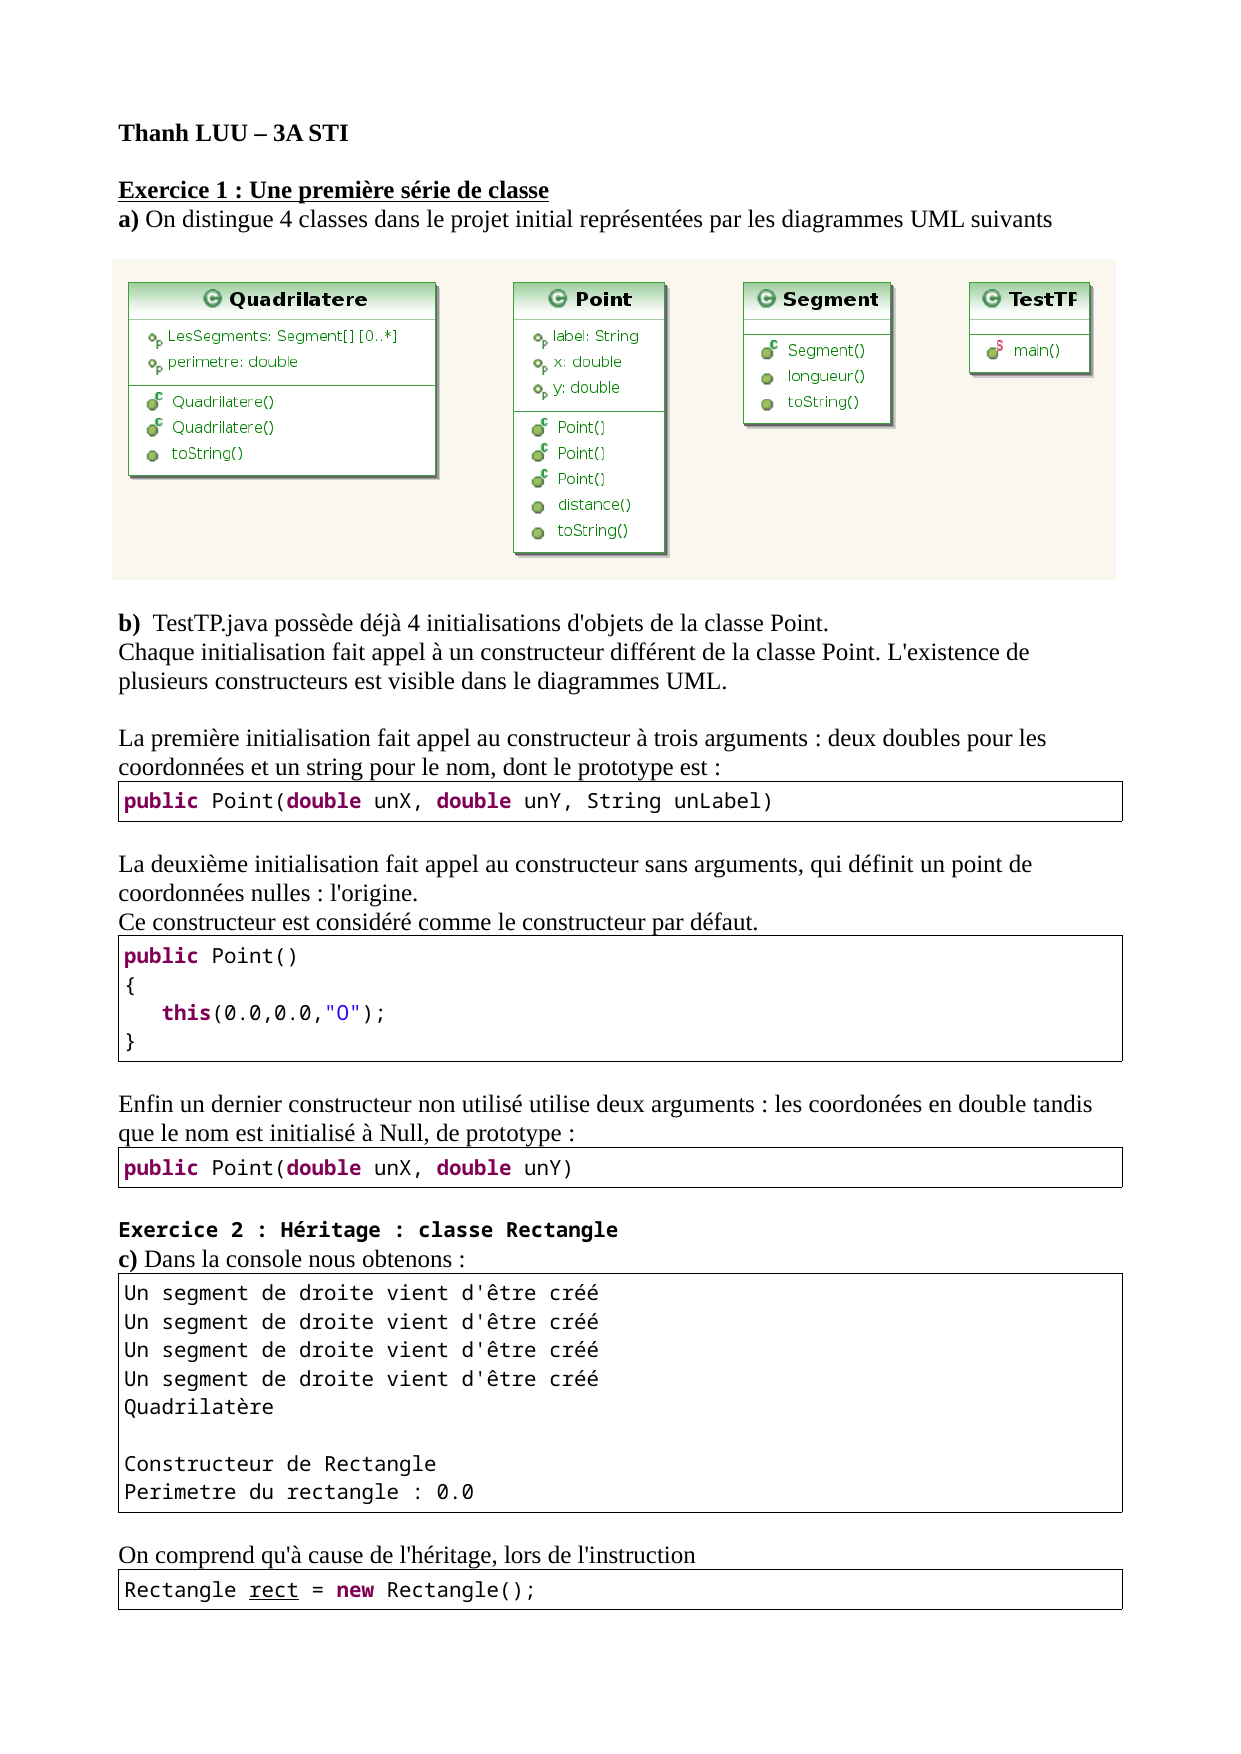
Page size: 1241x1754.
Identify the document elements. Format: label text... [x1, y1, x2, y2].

text On comprend qu'à cause de l'héritage, lors de l'instruction [118, 1540, 1122, 1569]
text La deuxième initialisation fait appel au constructeur sans arguments, qui définit un point de coordonnées nulles : l'origine. [118, 849, 1122, 907]
text Chaque initialisation fait appel à un constructeur différent de la classe Point. L'existence de plusieurs constructeurs est visible dans le diagrammes UML. [118, 637, 1122, 695]
text Exercice 1 : Une première série de classe [118, 176, 1122, 204]
text b) TestTP.java possède déjà 4 initialisations d'objets de la classe Point. [118, 608, 1122, 637]
text Enfin un dernier constructeur non utilisé utilise deux arguments : les coordonées en double tandis que le nom est initialisé à Null, de prototype : [118, 1089, 1122, 1147]
text a) On distingue 4 classes dans le projet initial représentées par les diagrammes UML suivants [118, 204, 1122, 233]
picture [111, 259, 1116, 580]
text c) Dans la console nous obtenons : [118, 1244, 1122, 1272]
text Thanh LUU – 3A STI [118, 118, 1122, 147]
table_header Rectangle rect = new Rectangle(); [119, 1570, 1122, 1609]
table_header Un segment de droite vient d'être créé Un segment de droite vient d'être créé Un segment de droite vient d'être créé Un segment de droite vient d'être créé Quadrilatère Constructeur de Rectangle Perimetre du rectangle : 0.0 [119, 1274, 1122, 1512]
text Exercice 2 : Héritage : classe Rectangle [118, 1215, 1122, 1244]
text Ce constructeur est considéré comme le constructeur par défaut. [118, 907, 1122, 935]
text La première initialisation fait appel au constructeur à trois arguments : deux doubles pour les coordonnées et un string pour le nom, dont le prototype est : [118, 723, 1122, 781]
table_header public Point(double unX, double unY, String unLabel) [119, 782, 1122, 821]
table_header public Point(double unX, double unY) [119, 1148, 1122, 1187]
table_header public Point() { this(0.0,0.0,"O"); } [119, 936, 1122, 1061]
